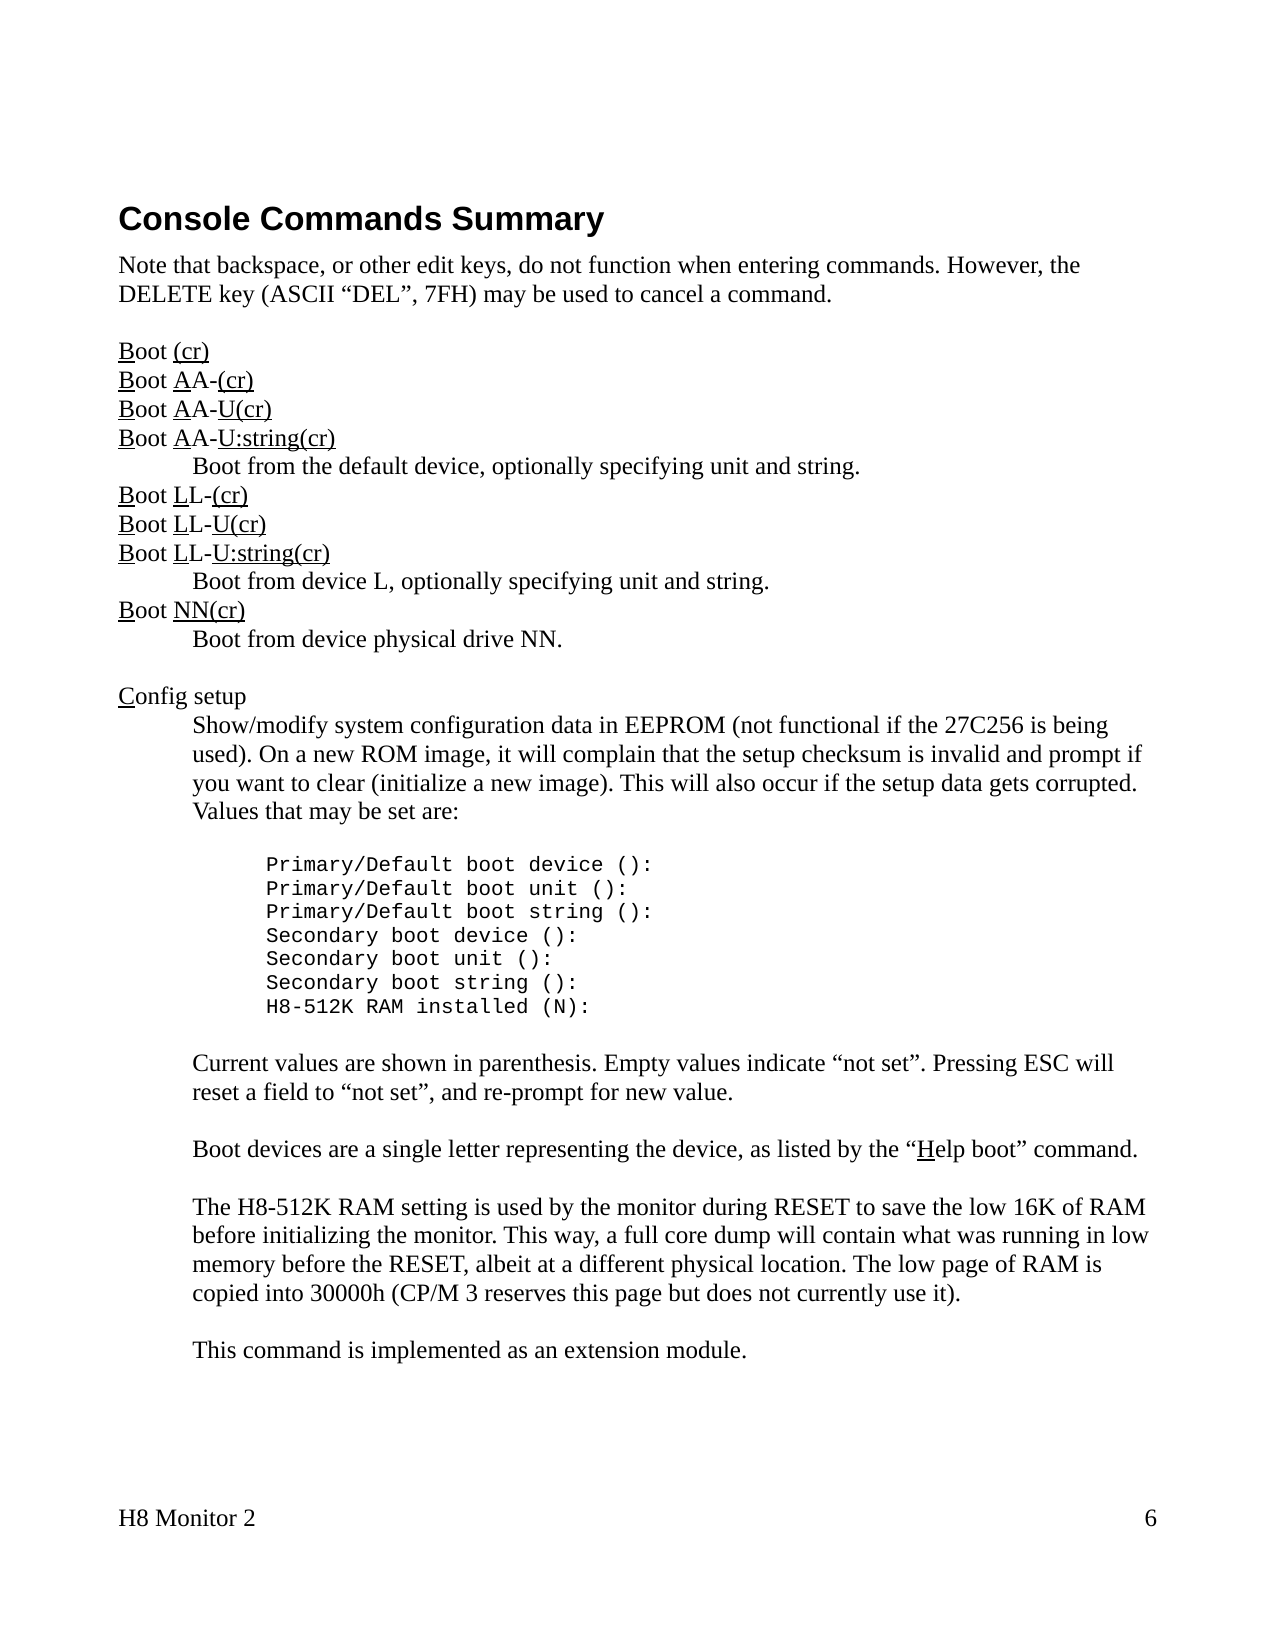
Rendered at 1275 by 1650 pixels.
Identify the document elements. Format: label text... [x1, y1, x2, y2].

text Boot NN(cr) [118, 595, 1157, 624]
text Boot devices are a single letter representing the device, as listed by the “Help boot” command. [192, 1134, 1157, 1163]
text Primary/Default boot unit (): [266, 877, 1157, 901]
text Boot LL-U:string(cr) [118, 538, 1157, 566]
text The H8-512K RAM setting is used by the monitor during RESET to save the low 16K of RAM before initializing the monitor. This way, a full core dump will contain what was running in low memory before the RESET, albeit at a different physical location. The low page of RAM is copied into 30000h (CP/M 3 reserves this page but does not currently use it). [192, 1192, 1157, 1307]
text H8-512K RAM installed (N): [266, 996, 1157, 1019]
text Boot LL-(cr) [118, 480, 1157, 509]
text Boot from device L, optionally specifying unit and string. [192, 566, 1157, 595]
text Boot AA-U(cr) [118, 394, 1157, 423]
text Boot AA-(cr) [118, 365, 1157, 394]
text Boot LL-U(cr) [118, 509, 1157, 538]
text Secondary boot device (): [266, 925, 1157, 948]
text Primary/Default boot string (): [266, 901, 1157, 925]
text Show/modify system configuration data in EEPROM (not functional if the 27C256 is being used). On a new ROM image, it will complain that the setup checksum is invalid and prompt if you want to clear (initialize a new image). This will also occur if the setup data gets corrupted. Values that may be set are: [192, 710, 1157, 825]
text Boot from device physical drive NN. [192, 624, 1157, 653]
text Note that backspace, or other edit keys, do not function when entering commands. However, the DELETE key (ASCII “DEL”, 7FH) may be used to cancel a command. [118, 250, 1157, 308]
text Config setup [118, 681, 1157, 710]
text This command is implemented as an extension module. [192, 1336, 1157, 1364]
text Boot AA-U:string(cr) [118, 423, 1157, 451]
subtitle Console Commands Summary [118, 199, 1157, 238]
text Secondary boot string (): [266, 972, 1157, 996]
text Primary/Default boot device (): [266, 854, 1157, 877]
text Boot (cr) [118, 336, 1157, 365]
text Current values are shown in parenthesis. Empty values indicate “not set”. Pressing ESC will reset a field to “not set”, and re-prompt for new value. [192, 1048, 1157, 1106]
text Boot from the default device, optionally specifying unit and string. [192, 451, 1157, 480]
text Secondary boot unit (): [266, 948, 1157, 972]
